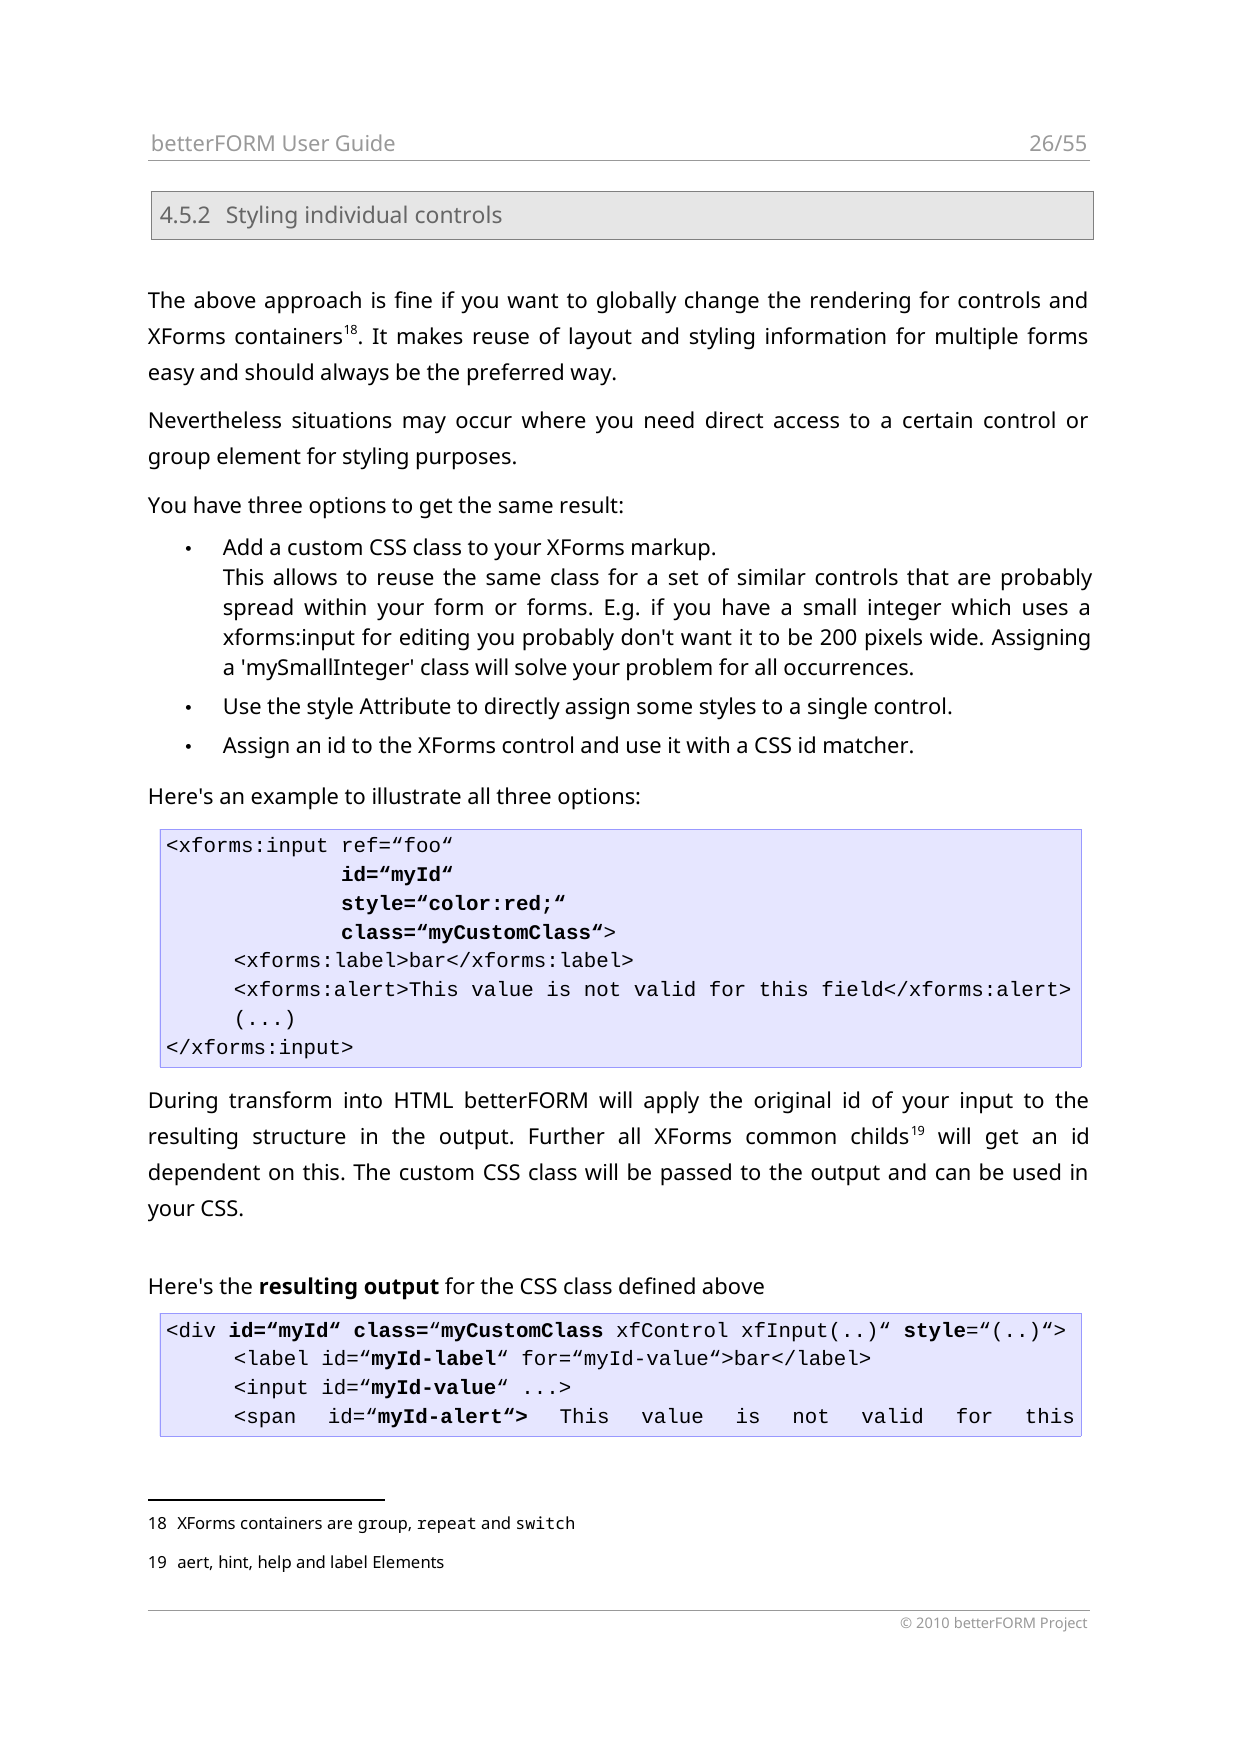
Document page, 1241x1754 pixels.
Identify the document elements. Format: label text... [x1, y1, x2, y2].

text <xforms:input ref=“foo“ id=“myId“ style=“color:red;“ class=“myCustomClass“> <xforms:label>bar</xforms:label> <xforms:alert>This value is not valid for this field</xforms:alert> (...) </xforms:input> [161, 830, 1081, 1067]
list Use the style Attribute to directly assign some styles to a single control. [185, 691, 1093, 721]
text Nevertheless situations may occur where you need direct access to a certain control or group element for styling purposes. [148, 405, 1090, 471]
text You have three options to get the same result: [148, 489, 1090, 519]
list Add a custom CSS class to your XForms markup. This allows to reuse the same class for a set of similar controls that are probably spread within your form or forms. E.g. if you have a small integer which uses a xforms:input for editing you probably don't want it to be 200 pixels wide. Assigning a 'mySmallInteger' class will solve your problem for all occurrences. [185, 532, 1093, 682]
subtitle Styling individual controls [152, 192, 1093, 239]
list Assign an id to the XForms control and use it with a CSS id matcher. [185, 730, 1093, 760]
text Here's the resulting output for the CSS class defined above [148, 1271, 1090, 1301]
text The above approach is fine if you want to globally change the rendering for controls and XForms containers. It makes reuse of layout and styling information for multiple forms easy and should always be the preferred way. [148, 285, 1090, 387]
text XForms containers are group, repeat and switch [148, 1512, 1093, 1534]
text aert, hint, help and label Elements [148, 1551, 1093, 1574]
text During transform into HTML betterFORM will apply the original id of your input to the resulting structure in the output. Further all XForms common childs will get an id dependent on this. The custom CSS class will be passed to the output and can be used in your CSS. [148, 1085, 1090, 1223]
text <div id=“myId“ class=“myCustomClass xfControl xfInput(..)“ style=“(..)“> <label id=“myId-label“ for=“myId-value“>bar</label> <input id=“myId-value“ ...> <span id=“myId-alert“> This value is not valid for this [161, 1314, 1081, 1436]
text Here's an example to illustrate all three options: [148, 781, 1090, 811]
